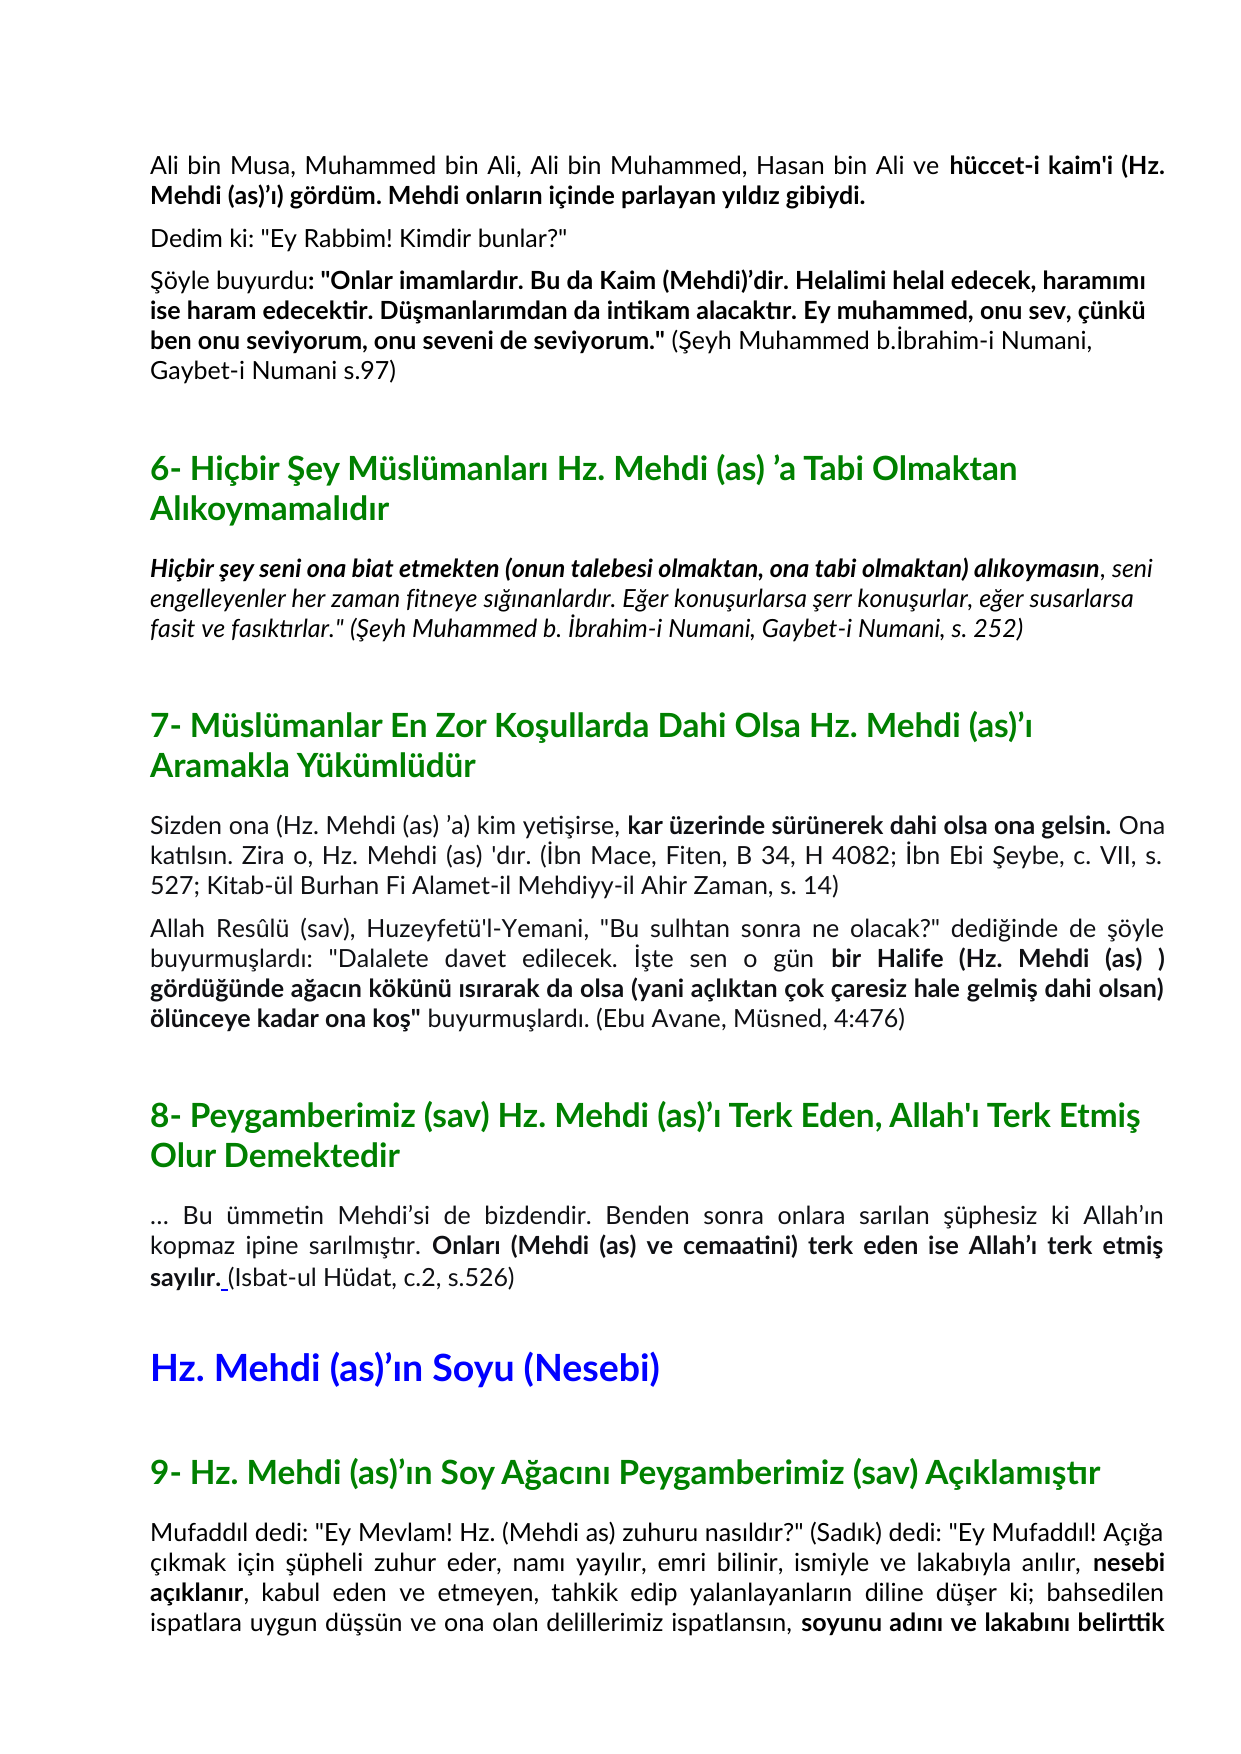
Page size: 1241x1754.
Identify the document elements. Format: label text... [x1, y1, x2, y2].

text Hiçbir şey seni ona biat etmekten (onun talebesi olmaktan, ona tabi olmaktan) alıkoymasın, seni engelleyenler her zaman fitneye sığınanlardır. Eğer konuşurlarsa şerr konuşurlar, eğer susarlarsa fasit ve fasıktırlar." (Şeyh Muhammed b. İbrahim-i Numani, Gaybet-i Numani, s. 252) [150, 552, 1165, 642]
text … Bu ümmetin Mehdi’si de bizdendir. Benden sonra onlara sarılan şüphesiz ki Allah’ın kopmaz ipine sarılmıştır. Onları (Mehdi (as) ve cemaatini) terk eden ise Allah’ı terk etmiş sayılır. (Isbat-ul Hüdat, c.2, s.526) [150, 1200, 1165, 1294]
subtitle Hz. Mehdi (as)’ın Soyu (Nesebi) [150, 1344, 1165, 1389]
text Mufaddıl dedi: "Ey Mevlam! Hz. (Mehdi as) zuhuru nasıldır?" (Sadık) dedi: "Ey Mufaddıl! Açığa çıkmak için şüpheli zuhur eder, namı yayılır, emri bilinir, ismiyle ve lakabıyla anılır, nesebi açıklanır, kabul eden ve etmeyen, tahkik edip yalanlayanların diline düşer ki; bahsedilen ispatlara uygun düşsün ve ona olan delillerimiz ispatlansın, soyunu adını ve lakabını belirttik [150, 1517, 1165, 1637]
subtitle 8- Peygamberimiz (sav) Hz. Mehdi (as)’ı Terk Eden, Allah'ı Terk Etmiş Olur Demektedir [150, 1095, 1165, 1175]
subtitle 9- Hz. Mehdi (as)’ın Soy Ağacını Peygamberimiz (sav) Açıklamıştır [150, 1452, 1165, 1492]
text Sizden ona (Hz. Mehdi (as) ’a) kim yetişirse, kar üzerinde sürünerek dahi olsa ona gelsin. Ona katılsın. Zira o, Hz. Mehdi (as) 'dır. (İbn Mace, Fiten, B 34, H 4082; İbn Ebi Şeybe, c. VII, s. 527; Kitab-ül Burhan Fi Alamet-il Mehdiyy-il Ahir Zaman, s. 14) [150, 810, 1165, 900]
subtitle 7- Müslümanlar En Zor Koşullarda Dahi Olsa Hz. Mehdi (as)’ı Aramakla Yükümlüdür [150, 705, 1165, 785]
text Ali bin Musa, Muhammed bin Ali, Ali bin Muhammed, Hasan bin Ali ve hüccet-i kaim'i (Hz. Mehdi (as)’ı) gördüm. Mehdi onların içinde parlayan yıldız gibiydi. [150, 150, 1165, 210]
subtitle 6- Hiçbir Şey Müslümanları Hz. Mehdi (as) ’a Tabi Olmaktan Alıkoymamalıdır [150, 447, 1165, 527]
text Şöyle buyurdu: "Onlar imamlardır. Bu da Kaim (Mehdi)’dir. Helalimi helal edecek, haramımı ise haram edecektir. Düşmanlarımdan da intikam alacaktır. Ey muhammed, onu sev, çünkü ben onu seviyorum, onu seveni de seviyorum." (Şeyh Muhammed b.İbrahim-i Numani, Gaybet-i Numani s.97) [150, 265, 1165, 385]
text Dedim ki: "Ey Rabbim! Kimdir bunlar?" [150, 222, 1165, 252]
text Allah Resûlü (sav), Huzeyfetü'l-Yemani, "Bu sulhtan sonra ne olacak?" dediğinde de şöyle buyurmuşlardı: "Dalalete davet edilecek. İşte sen o gün bir Halife (Hz. Mehdi (as) ) gördüğünde ağacın kökünü ısırarak da olsa (yani açlıktan çok çaresiz hale gelmiş dahi olsan) ölünceye kadar ona koş" buyurmuşlardı. (Ebu Avane, Müsned, 4:476) [150, 912, 1165, 1032]
